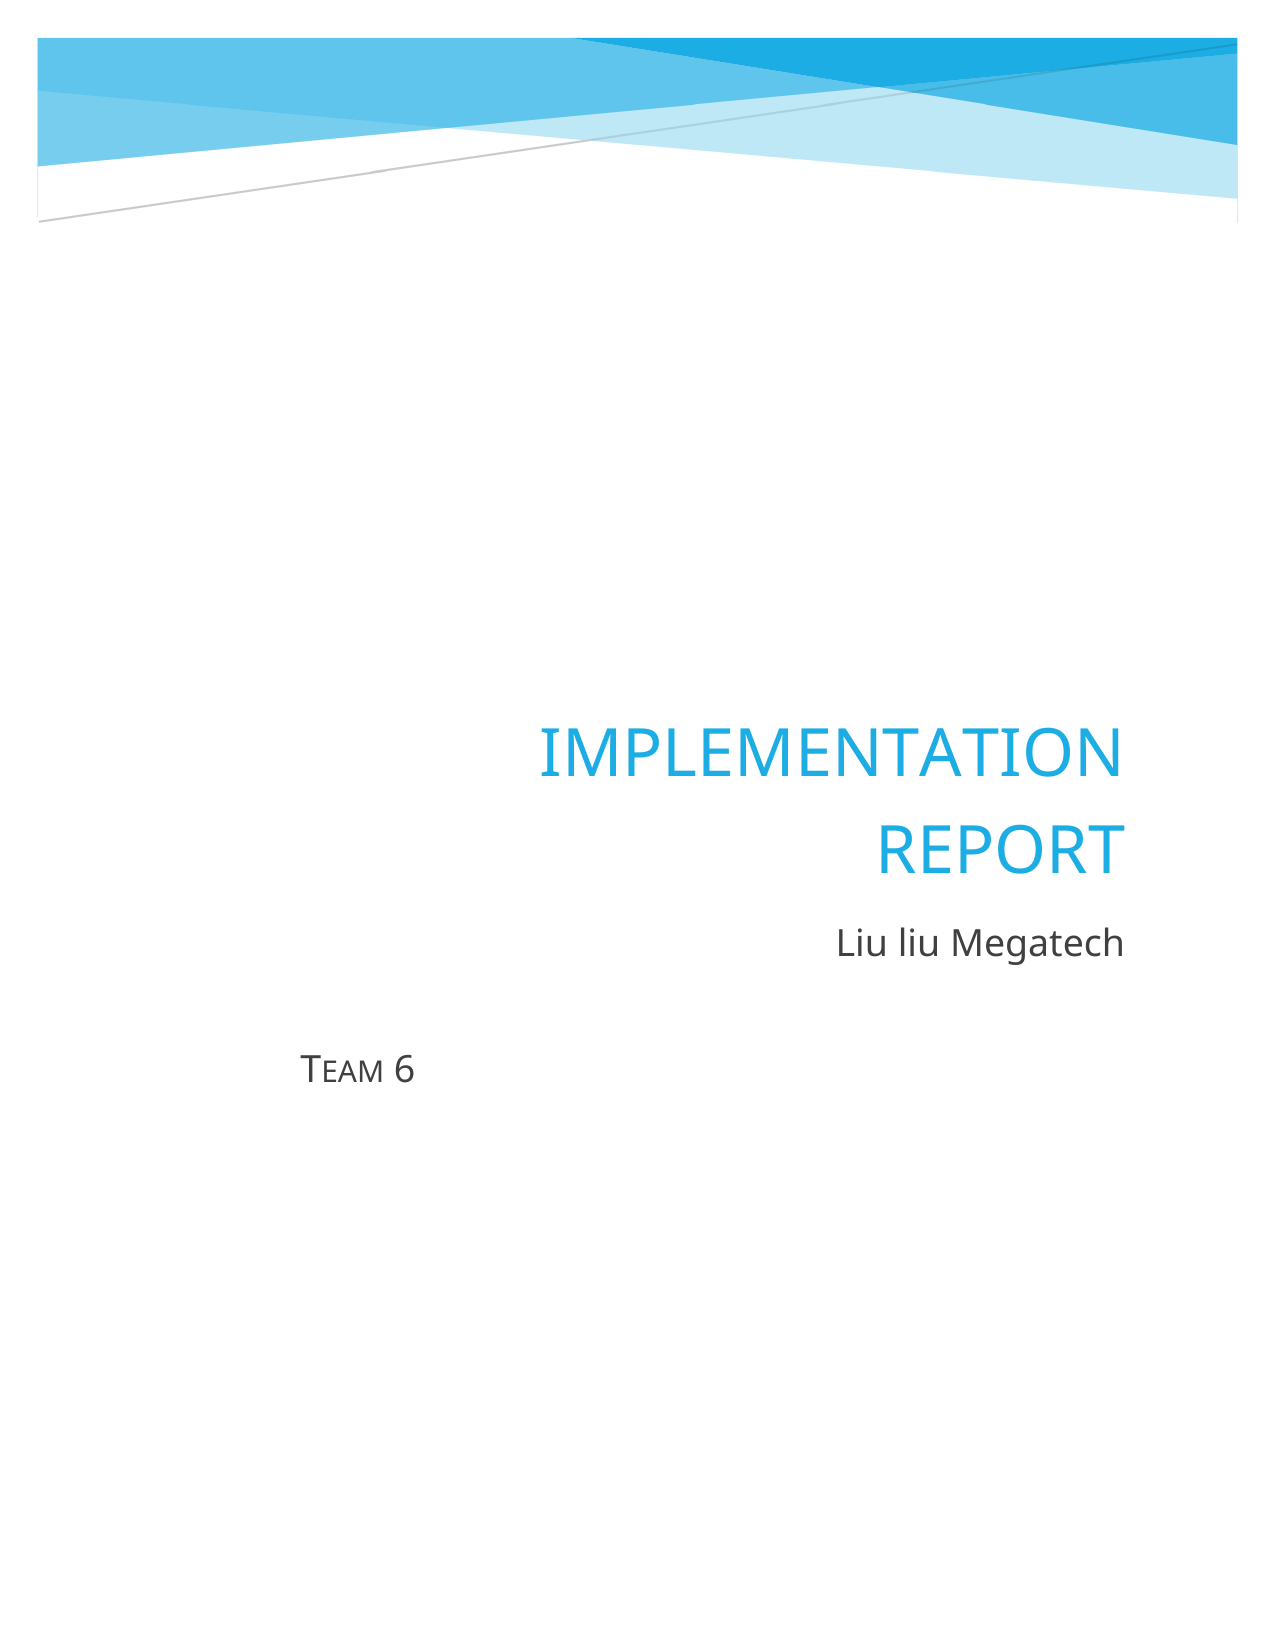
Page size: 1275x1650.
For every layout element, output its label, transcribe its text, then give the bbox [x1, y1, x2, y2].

text IMPLEMENTATION rEPORT [300, 705, 1125, 893]
text Team 6 [300, 987, 1125, 1093]
text Liu liu Megatech [300, 916, 1125, 967]
